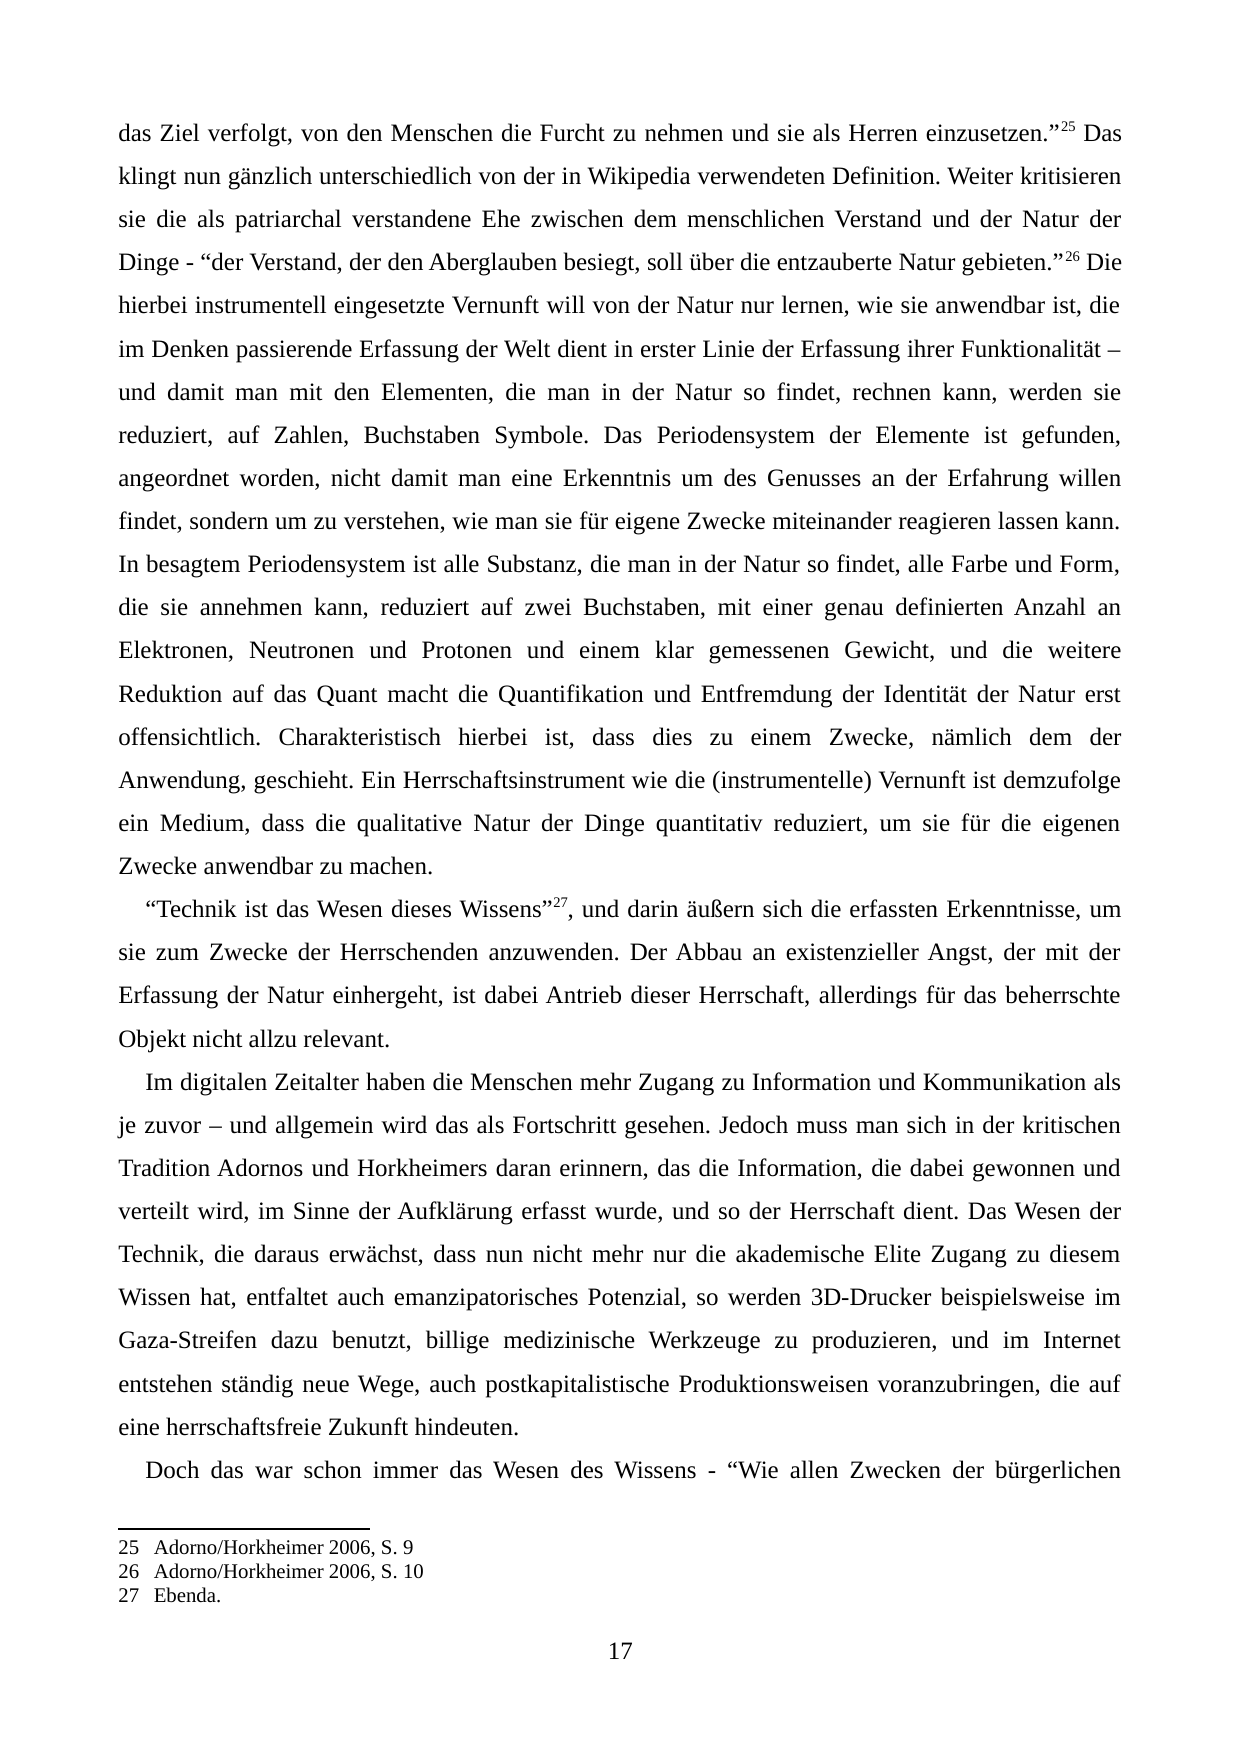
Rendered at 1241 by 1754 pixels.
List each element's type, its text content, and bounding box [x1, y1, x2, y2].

text “Technik ist das Wesen dieses Wissens”, und darin äußern sich die erfassten Erkenntnisse, um sie zum Zwecke der Herrschenden anzuwenden. Der Abbau an existenzieller Angst, der mit der Erfassung der Natur einhergeht, ist dabei Antrieb dieser Herrschaft, allerdings für das beherrschte Objekt nicht allzu relevant. [118, 894, 1122, 1052]
text Doch das war schon immer das Wesen des Wissens - “Wie allen Zwecken der bürgerlichen [118, 1455, 1122, 1484]
text das Ziel verfolgt, von den Menschen die Furcht zu nehmen und sie als Herren einzusetzen.” Das klingt nun gänzlich unterschiedlich von der in Wikipedia verwendeten Definition. Weiter kritisieren sie die als patriarchal verstandene Ehe zwischen dem menschlichen Verstand und der Natur der Dinge - “der Verstand, der den Aberglauben besiegt, soll über die entzauberte Natur gebieten.” Die hierbei instrumentell eingesetzte Vernunft will von der Natur nur lernen, wie sie anwendbar ist, die im Denken passierende Erfassung der Welt dient in erster Linie der Erfassung ihrer Funktionalität – und damit man mit den Elementen, die man in der Natur so findet, rechnen kann, werden sie reduziert, auf Zahlen, Buchstaben Symbole. Das Periodensystem der Elemente ist gefunden, angeordnet worden, nicht damit man eine Erkenntnis um des Genusses an der Erfahrung willen findet, sondern um zu verstehen, wie man sie für eigene Zwecke miteinander reagieren lassen kann. In besagtem Periodensystem ist alle Substanz, die man in der Natur so findet, alle Farbe und Form, die sie annehmen kann, reduziert auf zwei Buchstaben, mit einer genau definierten Anzahl an Elektronen, Neutronen und Protonen und einem klar gemessenen Gewicht, und die weitere Reduktion auf das Quant macht die Quantifikation und Entfremdung der Identität der Natur erst offensichtlich. Charakteristisch hierbei ist, dass dies zu einem Zwecke, nämlich dem der Anwendung, geschieht. Ein Herrschaftsinstrument wie die (instrumentelle) Vernunft ist demzufolge ein Medium, dass die qualitative Natur der Dinge quantitativ reduziert, um sie für die eigenen Zwecke anwendbar zu machen. [118, 118, 1122, 880]
text Im digitalen Zeitalter haben die Menschen mehr Zugang zu Information und Kommunikation als je zuvor – und allgemein wird das als Fortschritt gesehen. Jedoch muss man sich in der kritischen Tradition Adornos und Horkheimers daran erinnern, das die Information, die dabei gewonnen und verteilt wird, im Sinne der Aufklärung erfasst wurde, und so der Herrschaft dient. Das Wesen der Technik, die daraus erwächst, dass nun nicht mehr nur die akademische Elite Zugang zu diesem Wissen hat, entfaltet auch emanzipatorisches Potenzial, so werden 3D-Drucker beispielsweise im Gaza-Streifen dazu benutzt, billige medizinische Werkzeuge zu produzieren, und im Internet entstehen ständig neue Wege, auch postkapitalistische Produktionsweisen voranzubringen, die auf eine herrschaftsfreie Zukunft hindeuten. [118, 1067, 1122, 1441]
text Adorno/Horkheimer 2006, S. 9 [118, 1534, 1122, 1559]
text Adorno/Horkheimer 2006, S. 10 [118, 1559, 1122, 1583]
text Ebenda. [118, 1583, 1122, 1607]
